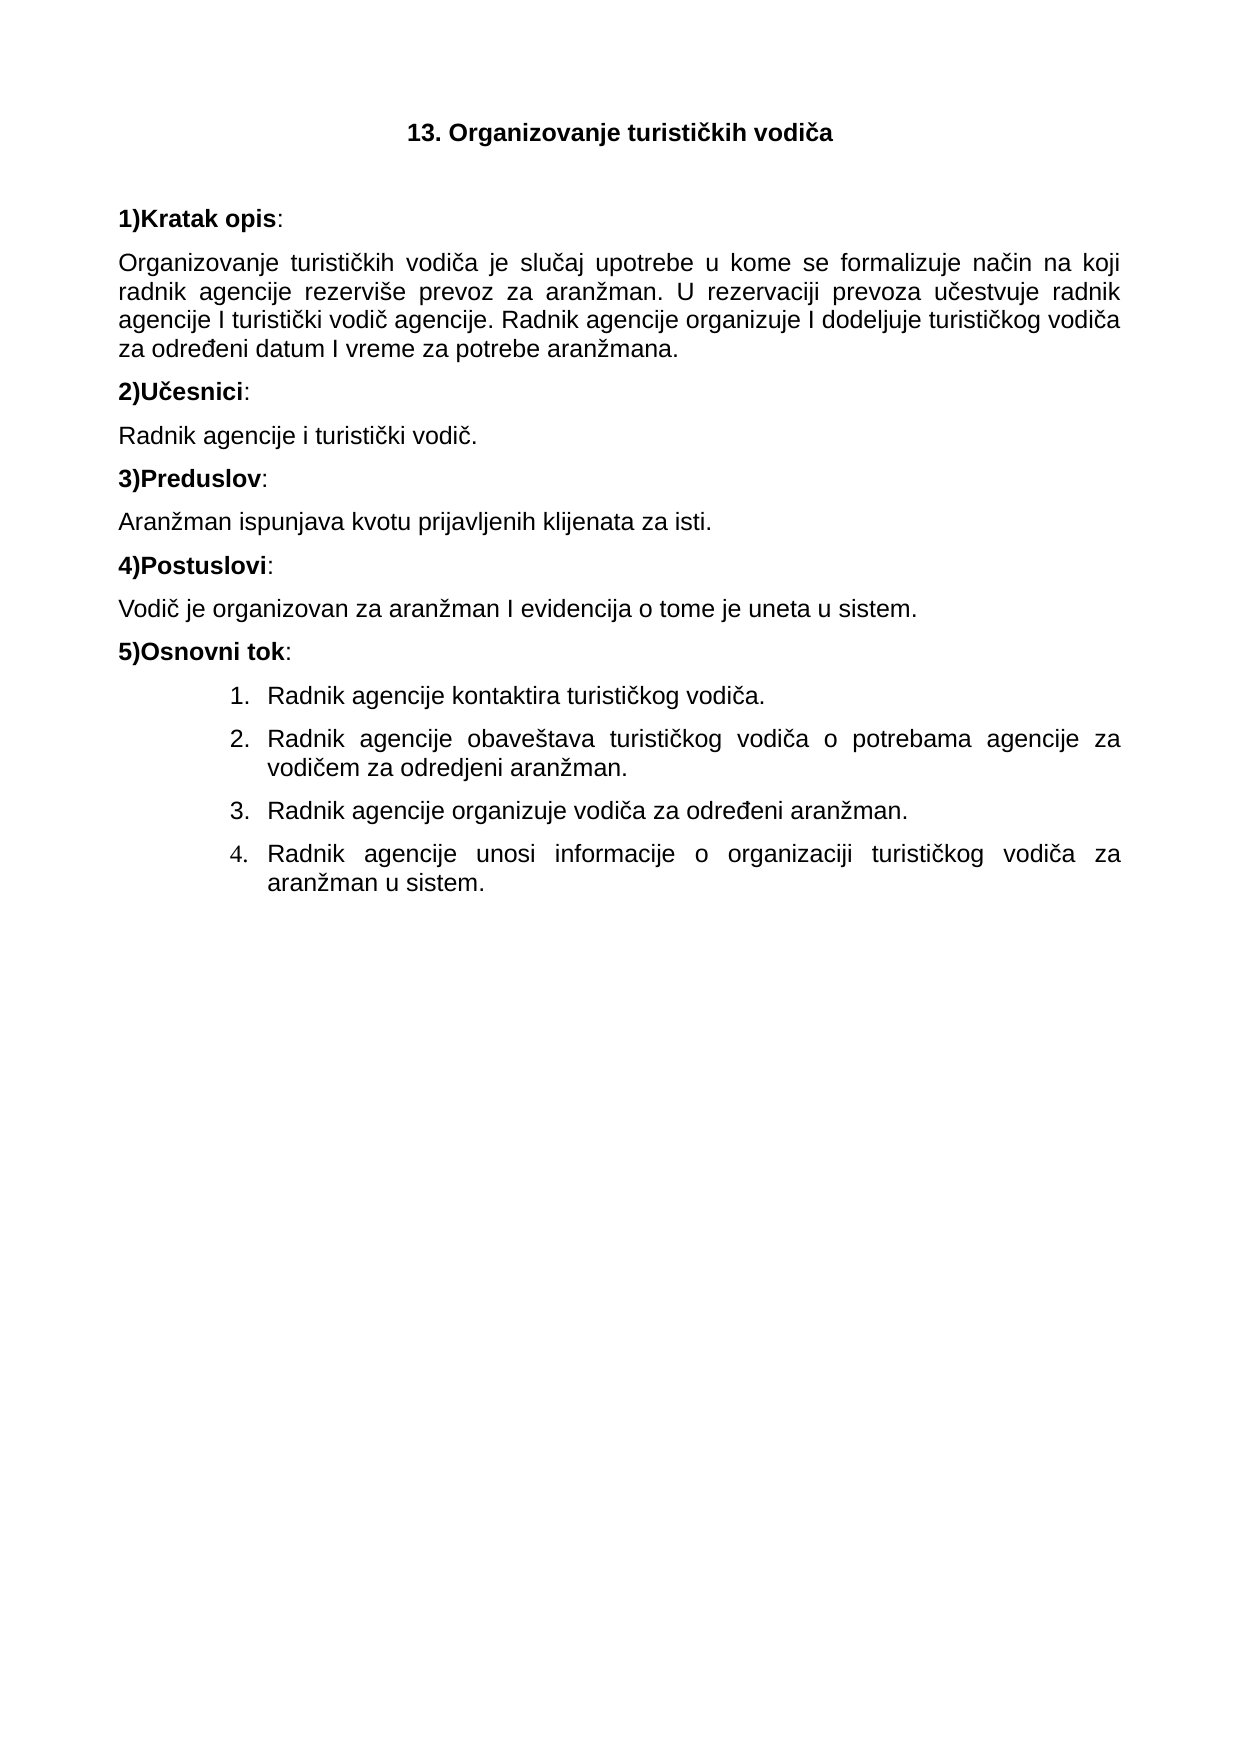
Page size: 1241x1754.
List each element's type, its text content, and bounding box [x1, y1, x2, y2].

list Radnik agencije obaveštava turističkog vodiča o potrebama agencije za vodičem za odredjeni aranžman. [229, 724, 1122, 781]
text 13. Organizovanje turističkih vodiča [118, 118, 1122, 147]
text Vodič je organizovan za aranžman I evidencija o tome je uneta u sistem. [118, 594, 1122, 623]
list Radnik agencije unosi informacije o organizaciji turističkog vodiča za aranžman u sistem. [229, 839, 1122, 897]
text Aranžman ispunjava kvotu prijavljenih klijenata za isti. [118, 507, 1122, 536]
text 4)Postuslovi: [118, 551, 1122, 579]
list Radnik agencije organizuje vodiča za određeni aranžman. [229, 796, 1122, 825]
text Organizovanje turističkih vodiča je slučaj upotrebe u kome se formalizuje način na koji radnik agencije rezerviše prevoz za aranžman. U rezervaciji prevoza učestvuje radnik agencije I turistički vodič agencije. Radnik agencije organizuje I dodeljuje turističkog vodiča za određeni datum I vreme za potrebe aranžmana. [118, 248, 1122, 363]
text 3)Preduslov: [118, 464, 1122, 493]
text Radnik agencije i turistički vodič. [118, 421, 1122, 449]
text 5)Osnovni tok: [118, 637, 1122, 666]
text 2)Učesnici: [118, 377, 1122, 406]
list Radnik agencije kontaktira turističkog vodiča. [229, 681, 1122, 709]
text 1)Kratak opis: [118, 204, 1122, 233]
